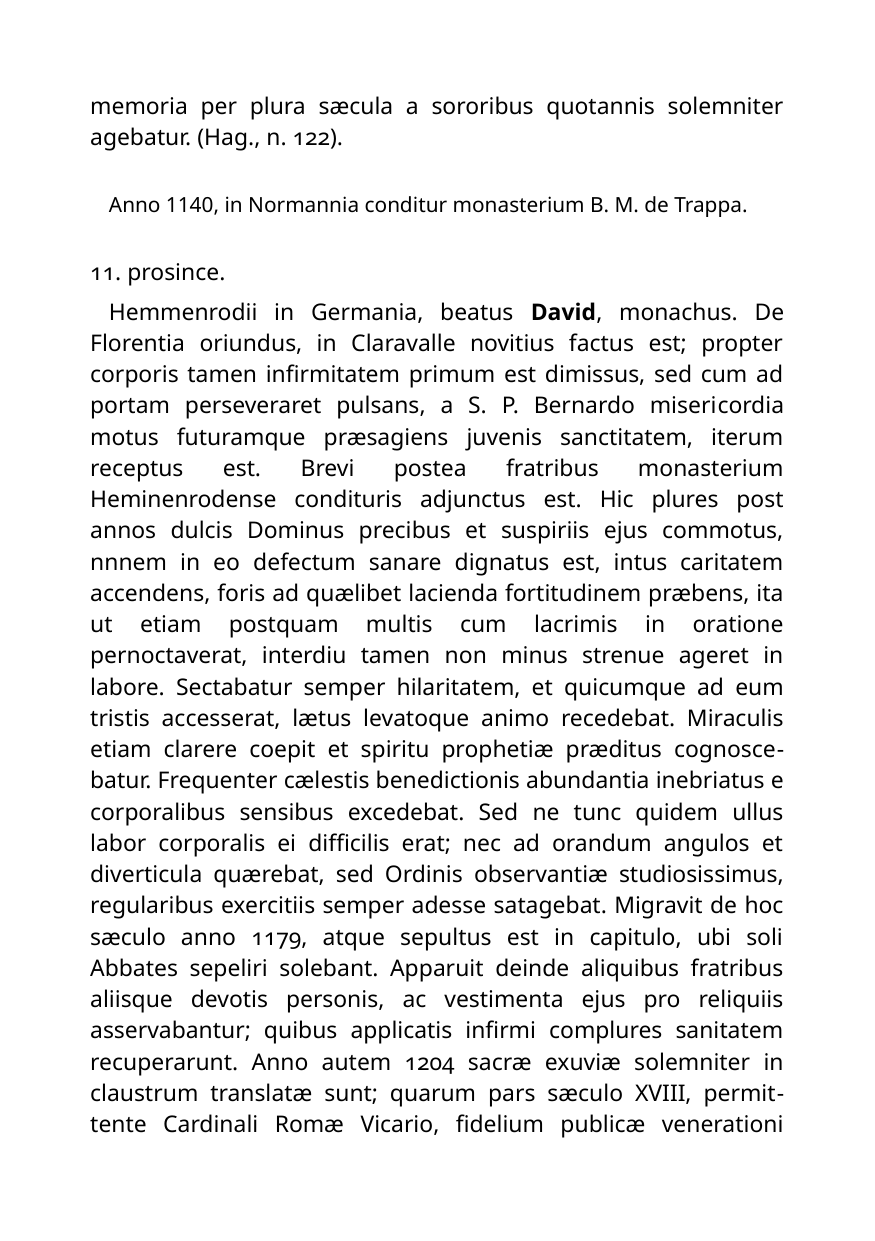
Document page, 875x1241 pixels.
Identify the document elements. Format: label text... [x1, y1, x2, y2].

text Anno 1140, in Normannia conditur monasterium B. M. de Trappa. [90, 190, 784, 218]
text Hemmenrodii in Germania, beatus David, monachus. De Florentia oriundus, in Claravalle novitius factus est; propter corporis tamen infirmitatem primum est dimissus, sed cum ad portam perseveraret pulsans, a S. P. Bernardo miseri­cordia motus futuramque præsagiens juvenis sanctitatem, iterum receptus est. Brevi postea fratribus monasterium Heminenrodense condituris adjunctus est. Hic plures post annos dulcis Dominus precibus et suspiriis ejus commotus, nnnem in eo defectum sanare dignatus est, intus caritatem accendens, foris ad quælibet lacienda fortitudinem præbens, ita ut etiam postquam multis cum lacrimis in oratione pernoctaverat, interdiu tamen non minus strenue ageret in labore. Sectabatur semper hilaritatem, et quicumque ad eum tristis accesserat, lætus levatoque animo recedebat. Miraculis etiam clarere coepit et spiritu prophetiæ præditus cognosce­batur. Frequenter cælestis benedictionis abundantia inebriatus e corporalibus sensibus excedebat. Sed ne tunc quidem ullus labor corporalis ei difficilis erat; nec ad orandum angulos et diverticula quærebat, sed Ordinis observantiæ studiosissimus, regularibus exercitiis semper adesse satagebat. Migravit de hoc sæculo anno 1179, atque sepultus est in capitulo, ubi soli Abbates sepeliri solebant. Apparuit deinde aliquibus fratribus aliisque devotis personis, ac vestimenta ejus pro reliquiis asservabantur; quibus applicatis infirmi complures sanitatem recuperarunt. Anno autem 1204 sacræ exuviæ solemniter in claustrum translatæ sunt; quarum pars sæculo XVIII, permit­tente Cardinali Romæ Vicario, fidelium publicæ venerationi [90, 296, 784, 1139]
text memoria per plura sæcula a sororibus quotannis solemniter agebatur. (Hag., n. 122). [90, 90, 784, 152]
text 11. prosince. [90, 256, 784, 287]
